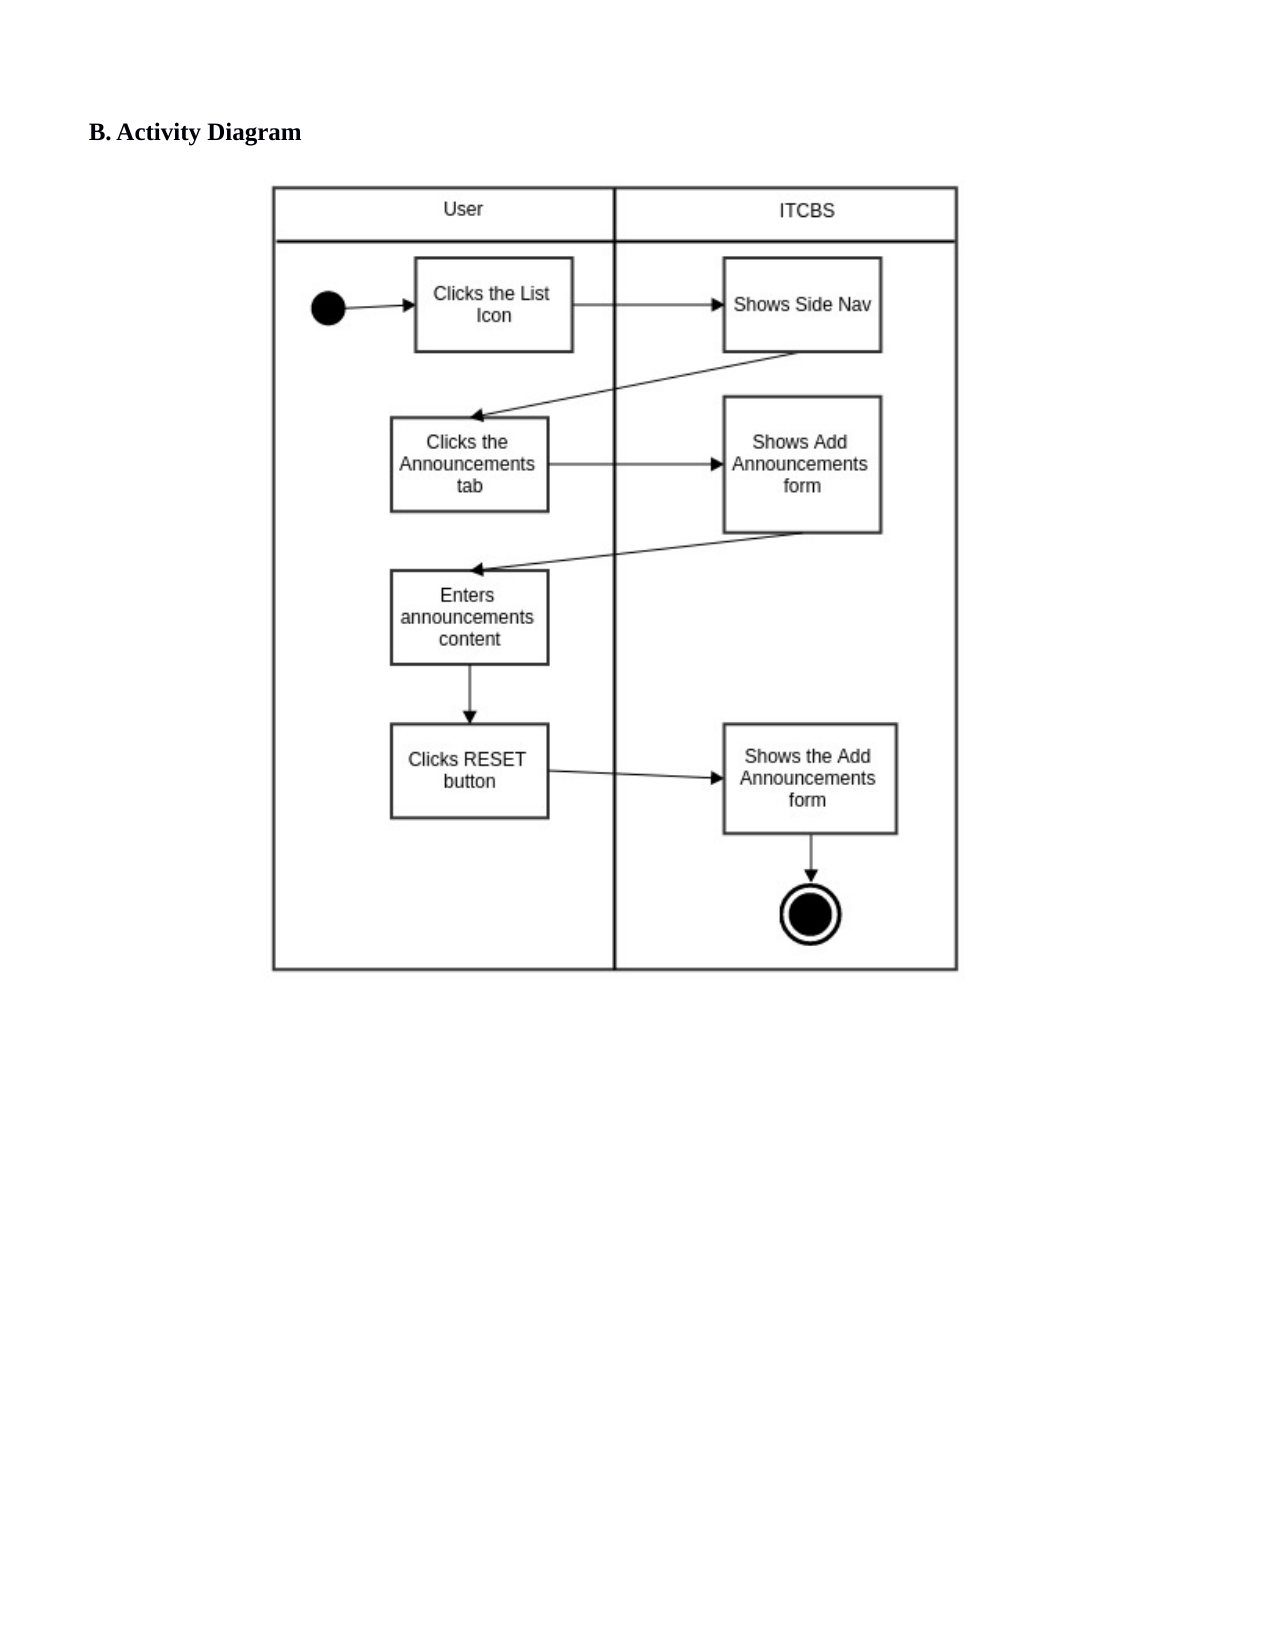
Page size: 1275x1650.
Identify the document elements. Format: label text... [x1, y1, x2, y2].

picture [240, 180, 993, 990]
text B. Activity Diagram [88, 117, 1186, 146]
